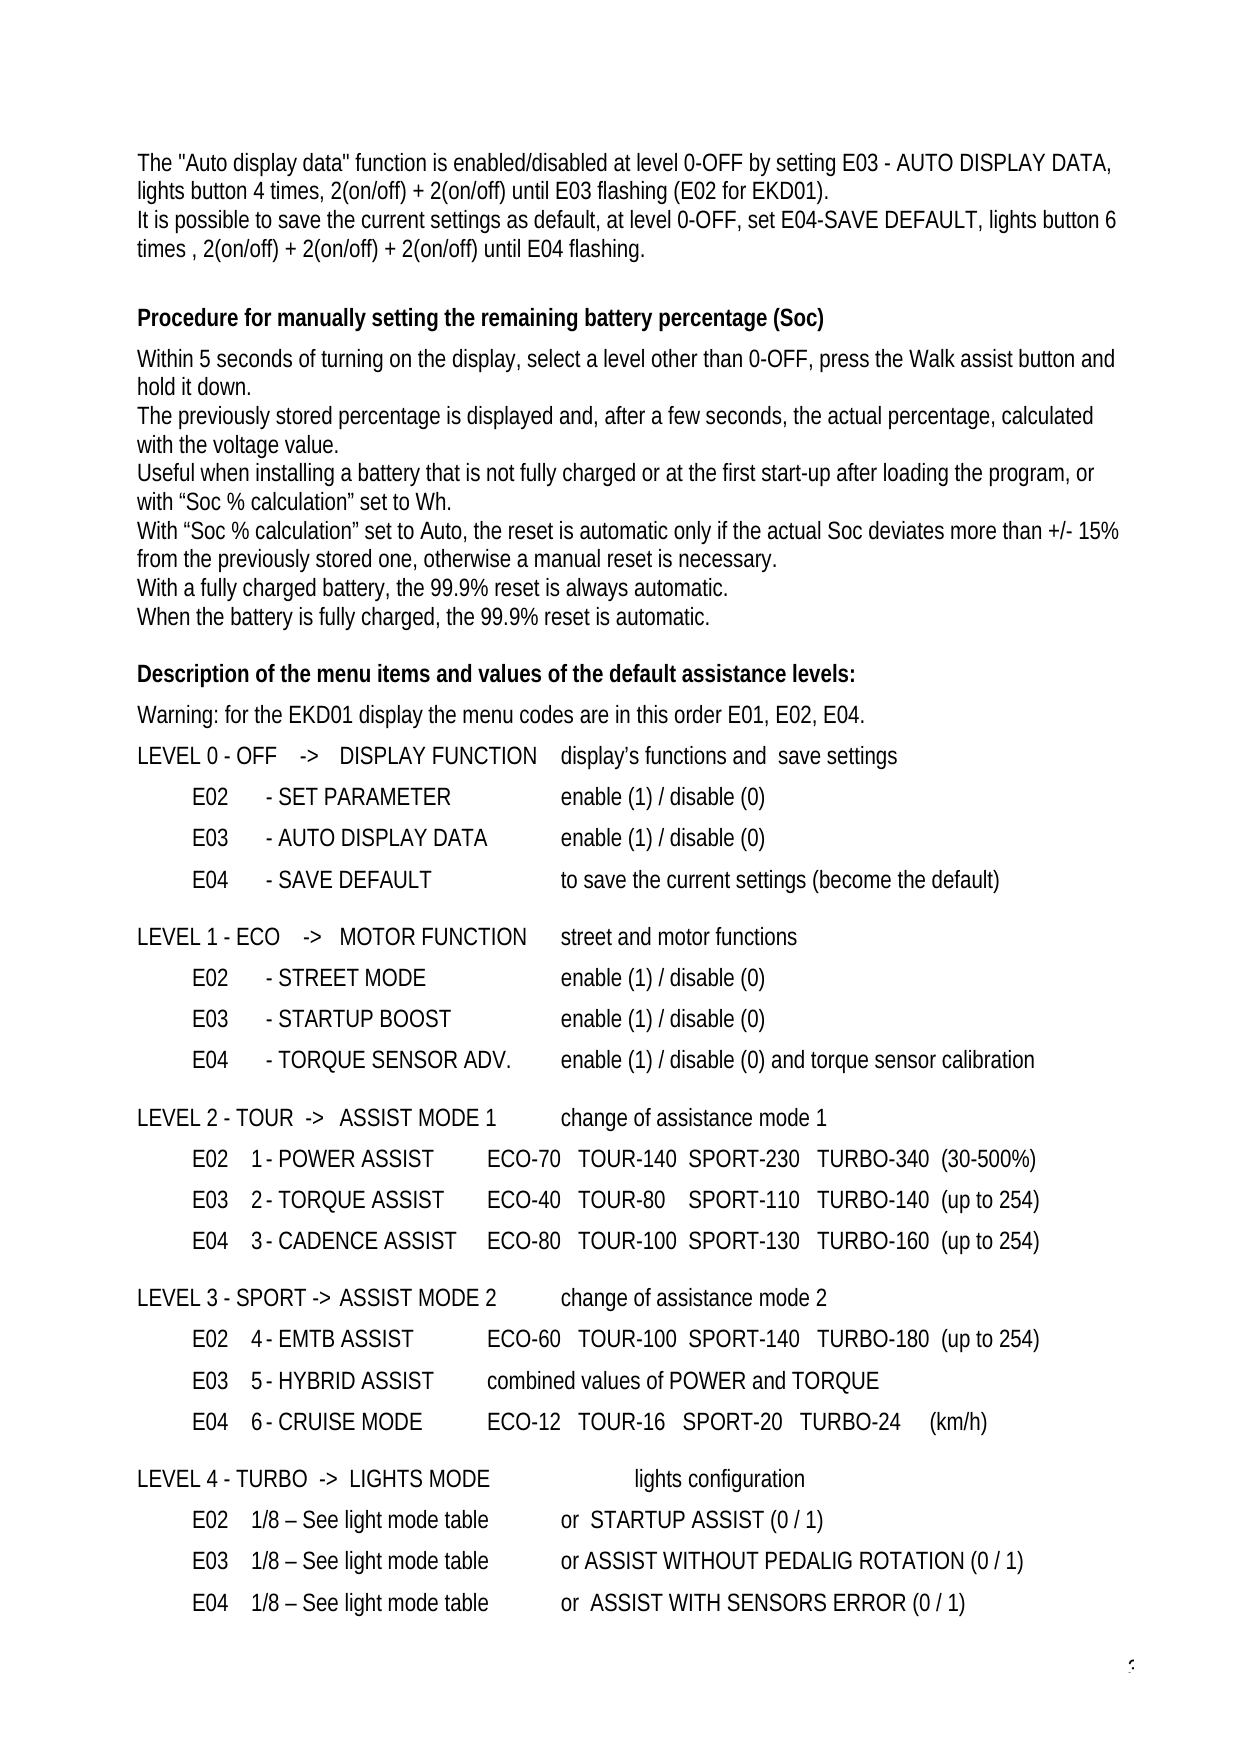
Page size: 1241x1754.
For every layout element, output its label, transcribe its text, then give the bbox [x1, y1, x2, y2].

text The "Auto display data" function is enabled/disabled at level 0-OFF by setting E03 - AUTO DISPLAY DATA, lights button 4 times, 2(on/off) + 2(on/off) until E03 flashing (E02 for EKD01). [137, 148, 1125, 205]
text Description of the menu items and values of the default assistance levels: [137, 659, 1125, 687]
text LEVEL 3 - SPORT -> ASSIST MODE 2 change of assistance mode 2 [137, 1283, 1125, 1312]
text Procedure for manually setting the remaining battery percentage (Soc) [137, 303, 1125, 332]
text Warning: for the EKD01 display the menu codes are in this order E01, E02, E04. [137, 700, 1125, 729]
text Useful when installing a battery that is not fully charged or at the first start-up after loading the program, or with “Soc % calculation” set to Wh. [137, 458, 1125, 516]
text LEVEL 2 - TOUR -> ASSIST MODE 1 change of assistance mode 1 [137, 1103, 1125, 1131]
text E03 - AUTO DISPLAY DATA enable (1) / disable (0) [137, 823, 1125, 852]
text LEVEL 1 - ECO -> MOTOR FUNCTION street and motor functions [137, 922, 1125, 951]
text E02 1/8 – See light mode table or STARTUP ASSIST (0 / 1) [137, 1505, 1125, 1534]
text E02 - STREET MODE enable (1) / disable (0) [137, 963, 1125, 992]
text E04 - SAVE DEFAULT to save the current settings (become the default) [137, 864, 1125, 893]
text E02 4 - EMTB ASSIST ECO-60 TOUR-100 SPORT-140 TURBO-180 (up to 254) [137, 1324, 1125, 1353]
text E02 1 - POWER ASSIST ECO-70 TOUR-140 SPORT-230 TURBO-340 (30-500%) [137, 1144, 1125, 1172]
text With “Soc % calculation” set to Auto, the reset is automatic only if the actual Soc deviates more than +/- 15% from the previously stored one, otherwise a manual reset is necessary. [137, 516, 1125, 573]
text Within 5 seconds of turning on the display, select a level other than 0-OFF, press the Walk assist button and hold it down. [137, 344, 1125, 401]
text E04 - TORQUE SENSOR ADV. enable (1) / disable (0) and torque sensor calibration [137, 1045, 1125, 1074]
text LEVEL 4 - TURBO -> LIGHTS MODE lights configuration [137, 1464, 1125, 1493]
text E04 6 - CRUISE MODE ECO-12 TOUR-16 SPORT-20 TURBO-24 (km/h) [137, 1407, 1125, 1435]
text It is possible to save the current settings as default, at level 0-OFF, set E04-SAVE DEFAULT, lights button 6 times , 2(on/off) + 2(on/off) + 2(on/off) until E04 flashing. [137, 205, 1125, 262]
text When the battery is fully charged, the 99.9% reset is automatic. [137, 602, 1125, 630]
text E04 1/8 – See light mode table or ASSIST WITH SENSORS ERROR (0 / 1) [137, 1587, 1125, 1616]
text With a fully charged battery, the 99.9% reset is always automatic. [137, 573, 1125, 602]
text E03 5 - HYBRID ASSIST combined values of POWER and TORQUE [137, 1366, 1125, 1394]
text E03 - STARTUP BOOST enable (1) / disable (0) [137, 1004, 1125, 1033]
text E02 - SET PARAMETER enable (1) / disable (0) [137, 782, 1125, 811]
text E03 1/8 – See light mode table or ASSIST WITHOUT PEDALIG ROTATION (0 / 1) [137, 1546, 1125, 1575]
text E04 3 - CADENCE ASSIST ECO-80 TOUR-100 SPORT-130 TURBO-160 (up to 254) [137, 1226, 1125, 1255]
text LEVEL 0 - OFF -> DISPLAY FUNCTION display’s functions and save settings [137, 741, 1125, 770]
text The previously stored percentage is displayed and, after a few seconds, the actual percentage, calculated with the voltage value. [137, 401, 1125, 458]
text E03 2 - TORQUE ASSIST ECO-40 TOUR-80 SPORT-110 TURBO-140 (up to 254) [137, 1185, 1125, 1213]
